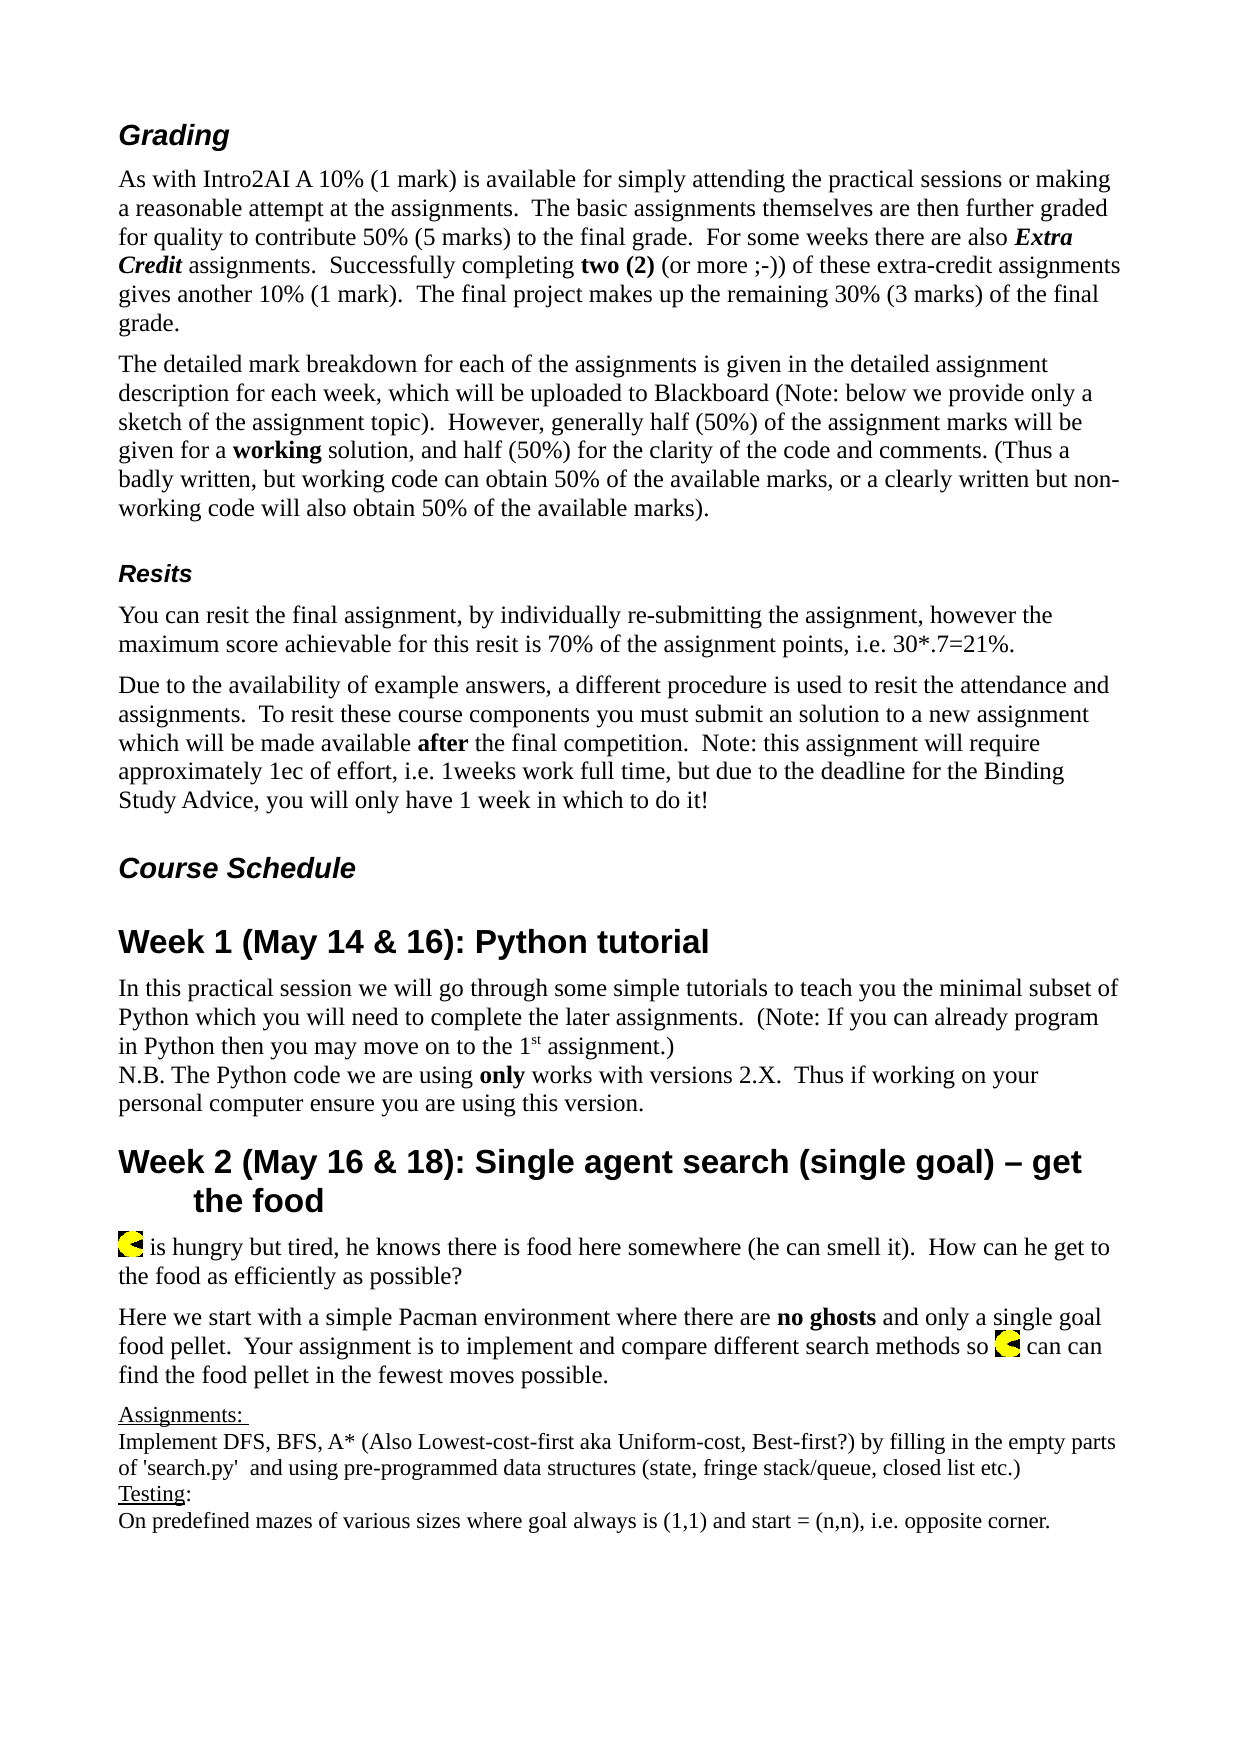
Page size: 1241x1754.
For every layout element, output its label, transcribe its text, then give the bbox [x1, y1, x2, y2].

text N.B. The Python code we are using only works with versions 2.X. Thus if working on your personal computer ensure you are using this version. [118, 1060, 1122, 1117]
text You can resit the final assignment, by individually re-submitting the assignment, however the maximum score achievable for this resit is 70% of the assignment points, i.e. 30*.7=21%. [118, 600, 1122, 658]
text Implement DFS, BFS, A* (Also Lowest-cost-first aka Uniform-cost, Best-first?) by filling in the empty parts of 'search.py' and using pre-programmed data structures (state, fringe stack/queue, closed list etc.) [118, 1428, 1122, 1480]
picture [118, 1231, 143, 1257]
subtitle Week 1 (May 14 & 16): Python tutorial [118, 922, 1122, 961]
text The detailed mark breakdown for each of the assignments is given in the detailed assignment description for each week, which will be uploaded to Blackboard (Note: below we provide only a sketch of the assignment topic). However, generally half (50%) of the assignment marks will be given for a working solution, and half (50%) for the clarity of the code and comments. (Thus a badly written, but working code can obtain 50% of the available marks, or a clearly written but non-working code will also obtain 50% of the available marks). [118, 349, 1122, 522]
text Assignments: [118, 1401, 1122, 1428]
text As with Intro2AI A 10% (1 mark) is available for simply attending the practical sessions or making a reasonable attempt at the assignments. The basic assignments themselves are then further graded for quality to contribute 50% (5 marks) to the final grade. For some weeks there are also Extra Credit assignments. Successfully completing two (2) (or more ;-)) of these extra-credit assignments gives another 10% (1 mark). The final project makes up the remaining 30% (3 marks) of the final grade. [118, 164, 1122, 337]
text On predefined mazes of various sizes where goal always is (1,1) and start = (n,n), i.e. opposite corner. [118, 1507, 1122, 1533]
text Due to the availability of example answers, a different procedure is used to resit the attendance and assignments. To resit these course components you must submit an solution to a new assignment which will be made available after the final competition. Note: this assignment will require approximately 1ec of effort, i.e. 1weeks work full time, but due to the deadline for the Binding Study Advice, you will only have 1 week in which to do it! [118, 670, 1122, 814]
subtitle Resits [118, 559, 1122, 588]
text is hungry but tired, he knows there is food here somewhere (he can smell it). How can he get to the food as efficiently as possible? [118, 1232, 1122, 1289]
subtitle Grading [118, 118, 1122, 152]
picture [995, 1330, 1020, 1357]
subtitle Course Schedule [118, 851, 1122, 885]
subtitle Week 2 (May 16 & 18): Single agent search (single goal) – get the food [118, 1142, 1122, 1219]
text Testing: [118, 1480, 1122, 1507]
text In this practical session we will go through some simple tutorials to teach you the minimal subset of Python which you will need to complete the later assignments. (Note: If you can already program in Python then you may move on to the 1st assignment.) [118, 973, 1122, 1060]
text Here we start with a simple Pacman environment where there are no ghosts and only a single goal food pellet. Your assignment is to implement and compare different search methods so can can find the food pellet in the fewest moves possible. [118, 1302, 1122, 1389]
